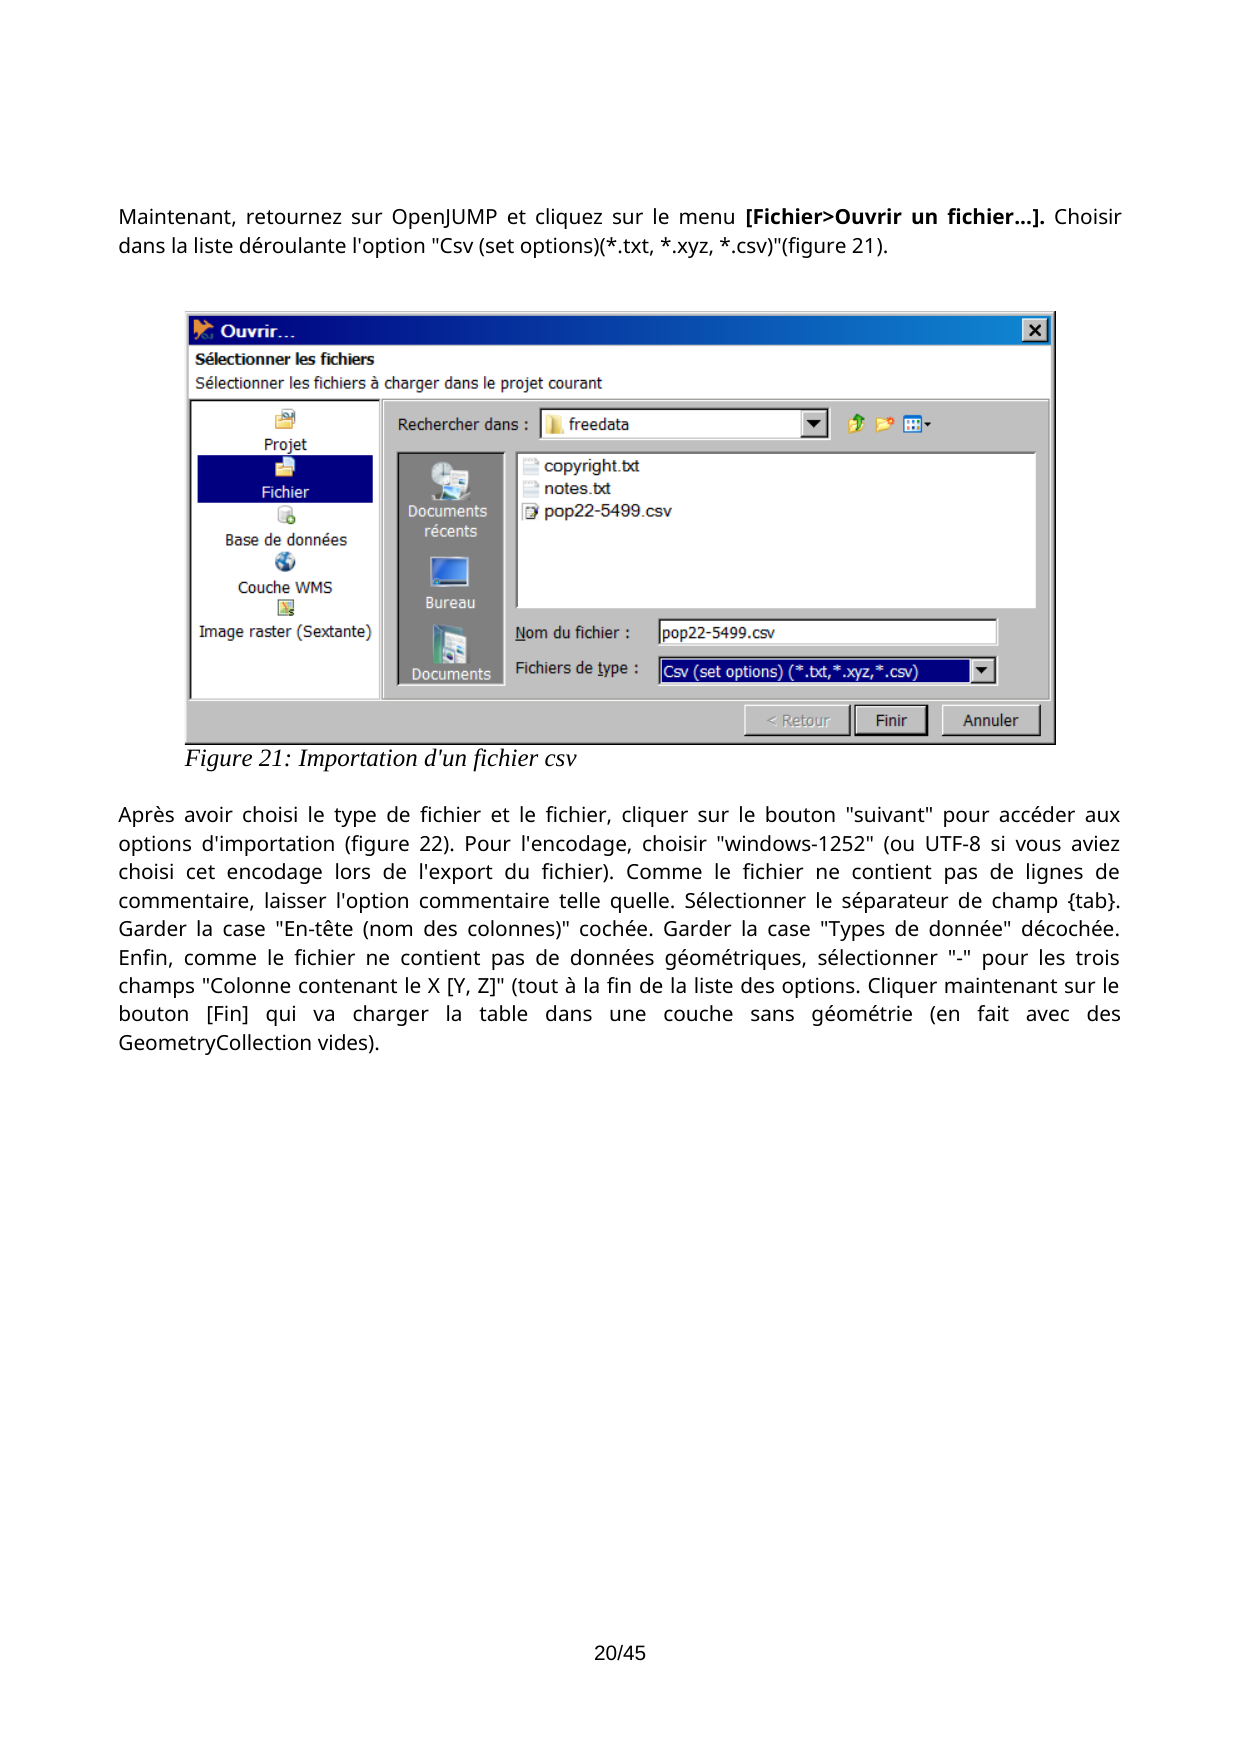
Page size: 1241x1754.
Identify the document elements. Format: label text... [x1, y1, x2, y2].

text Maintenant, retournez sur OpenJUMP et cliquez sur le menu [Fichier>Ouvrir un fichier...]. Choisir dans la liste déroulante l'option "Csv (set options)(*.txt, *.xyz, *.csv)"(figure 21). [118, 202, 1122, 259]
picture [184, 311, 1056, 745]
text Après avoir choisi le type de fichier et le fichier, cliquer sur le bouton "suivant" pour accéder aux options d'importation (figure 22). Pour l'encodage, choisir "windows-1252" (ou UTF-8 si vous aviez choisi cet encodage lors de l'export du fichier). Comme le fichier ne contient pas de lignes de commentaire, laisser l'option commentaire telle quelle. Sélectionner le séparateur de champ {tab}. Garder la case "En-tête (nom des colonnes)" cochée. Garder la case "Types de donnée" décochée. Enfin, comme le fichier ne contient pas de données géométriques, sélectionner "-" pour les trois champs "Colonne contenant le X [Y, Z]" (tout à la fin de la liste des options. Cliquer maintenant sur le bouton [Fin] qui va charger la table dans une couche sans géométrie (en fait avec des GeometryCollection vides). [118, 801, 1122, 1056]
text Figure 21: Importation d'un fichier csv [184, 745, 1056, 772]
